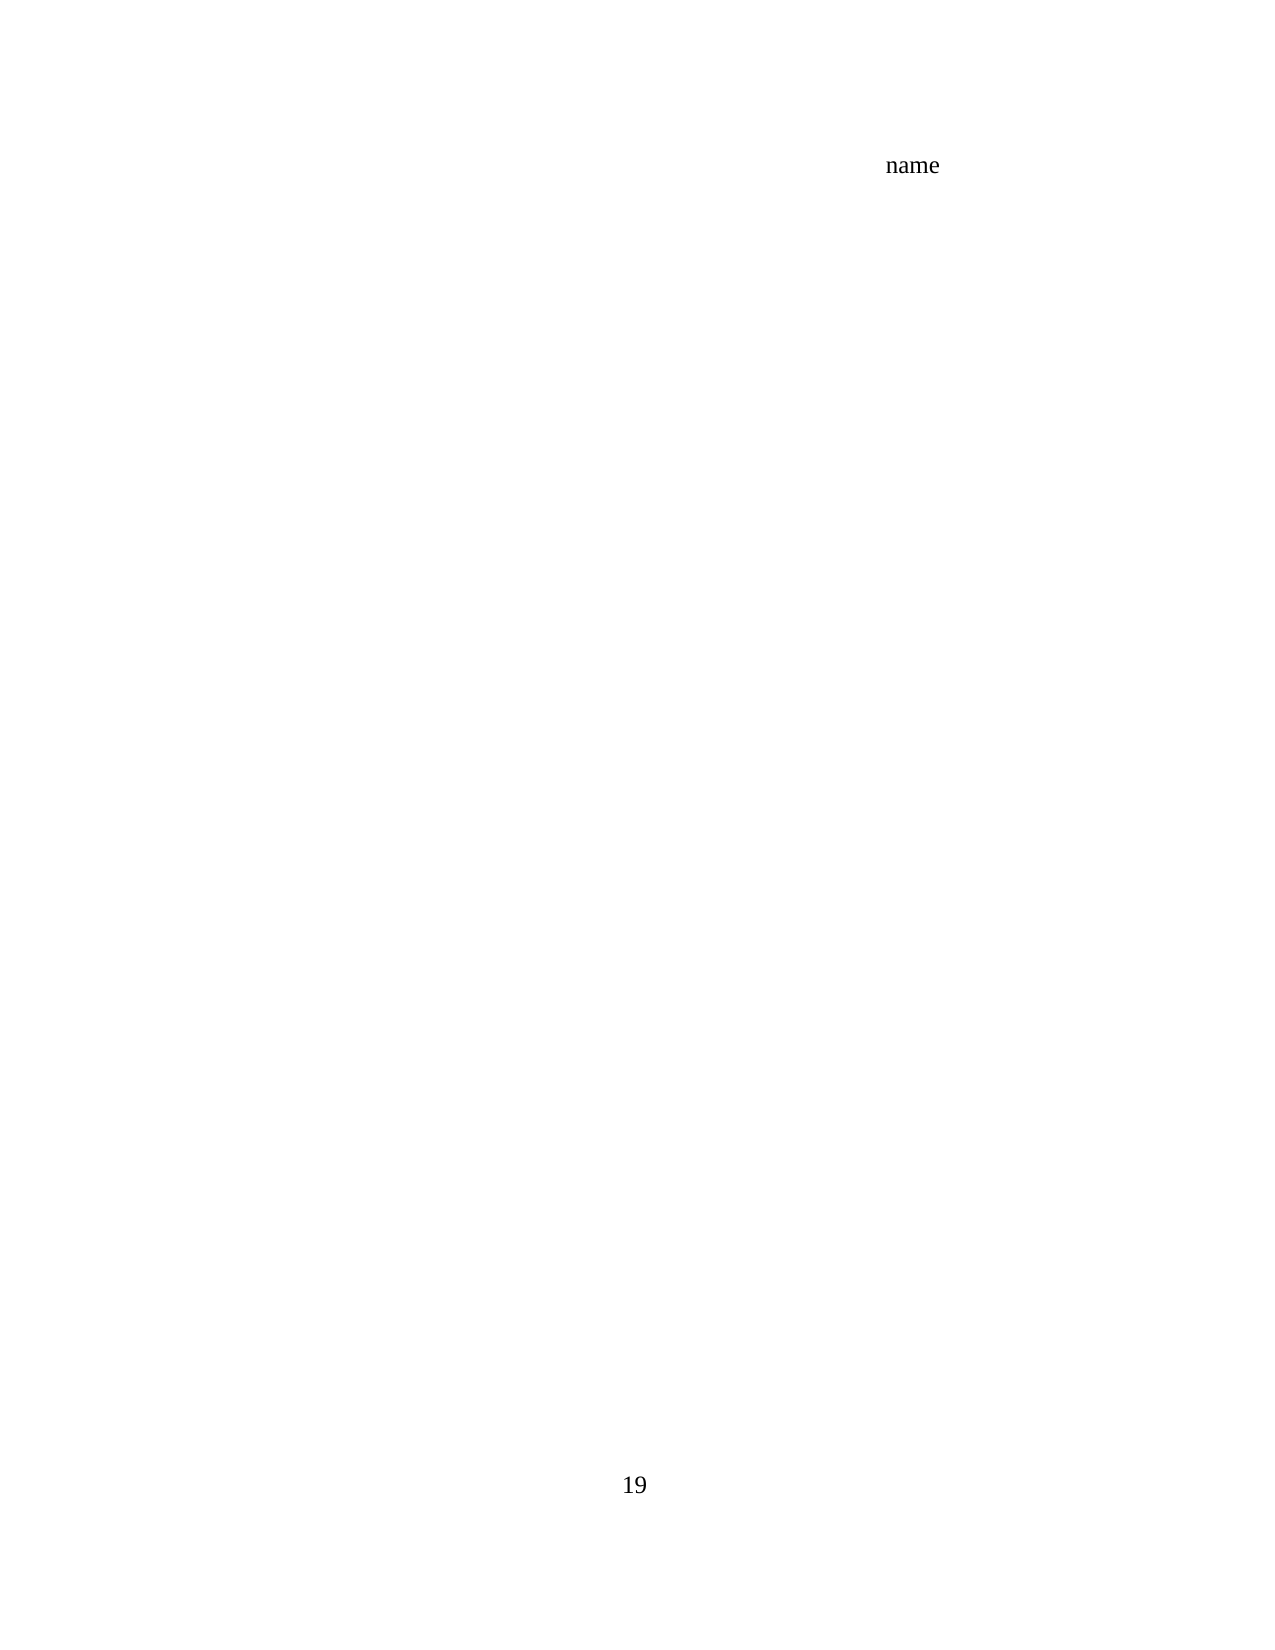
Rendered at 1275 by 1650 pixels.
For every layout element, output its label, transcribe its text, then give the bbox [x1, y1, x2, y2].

table_cell [638, 150, 881, 179]
table_cell name [881, 150, 1125, 179]
table_header [150, 150, 637, 179]
